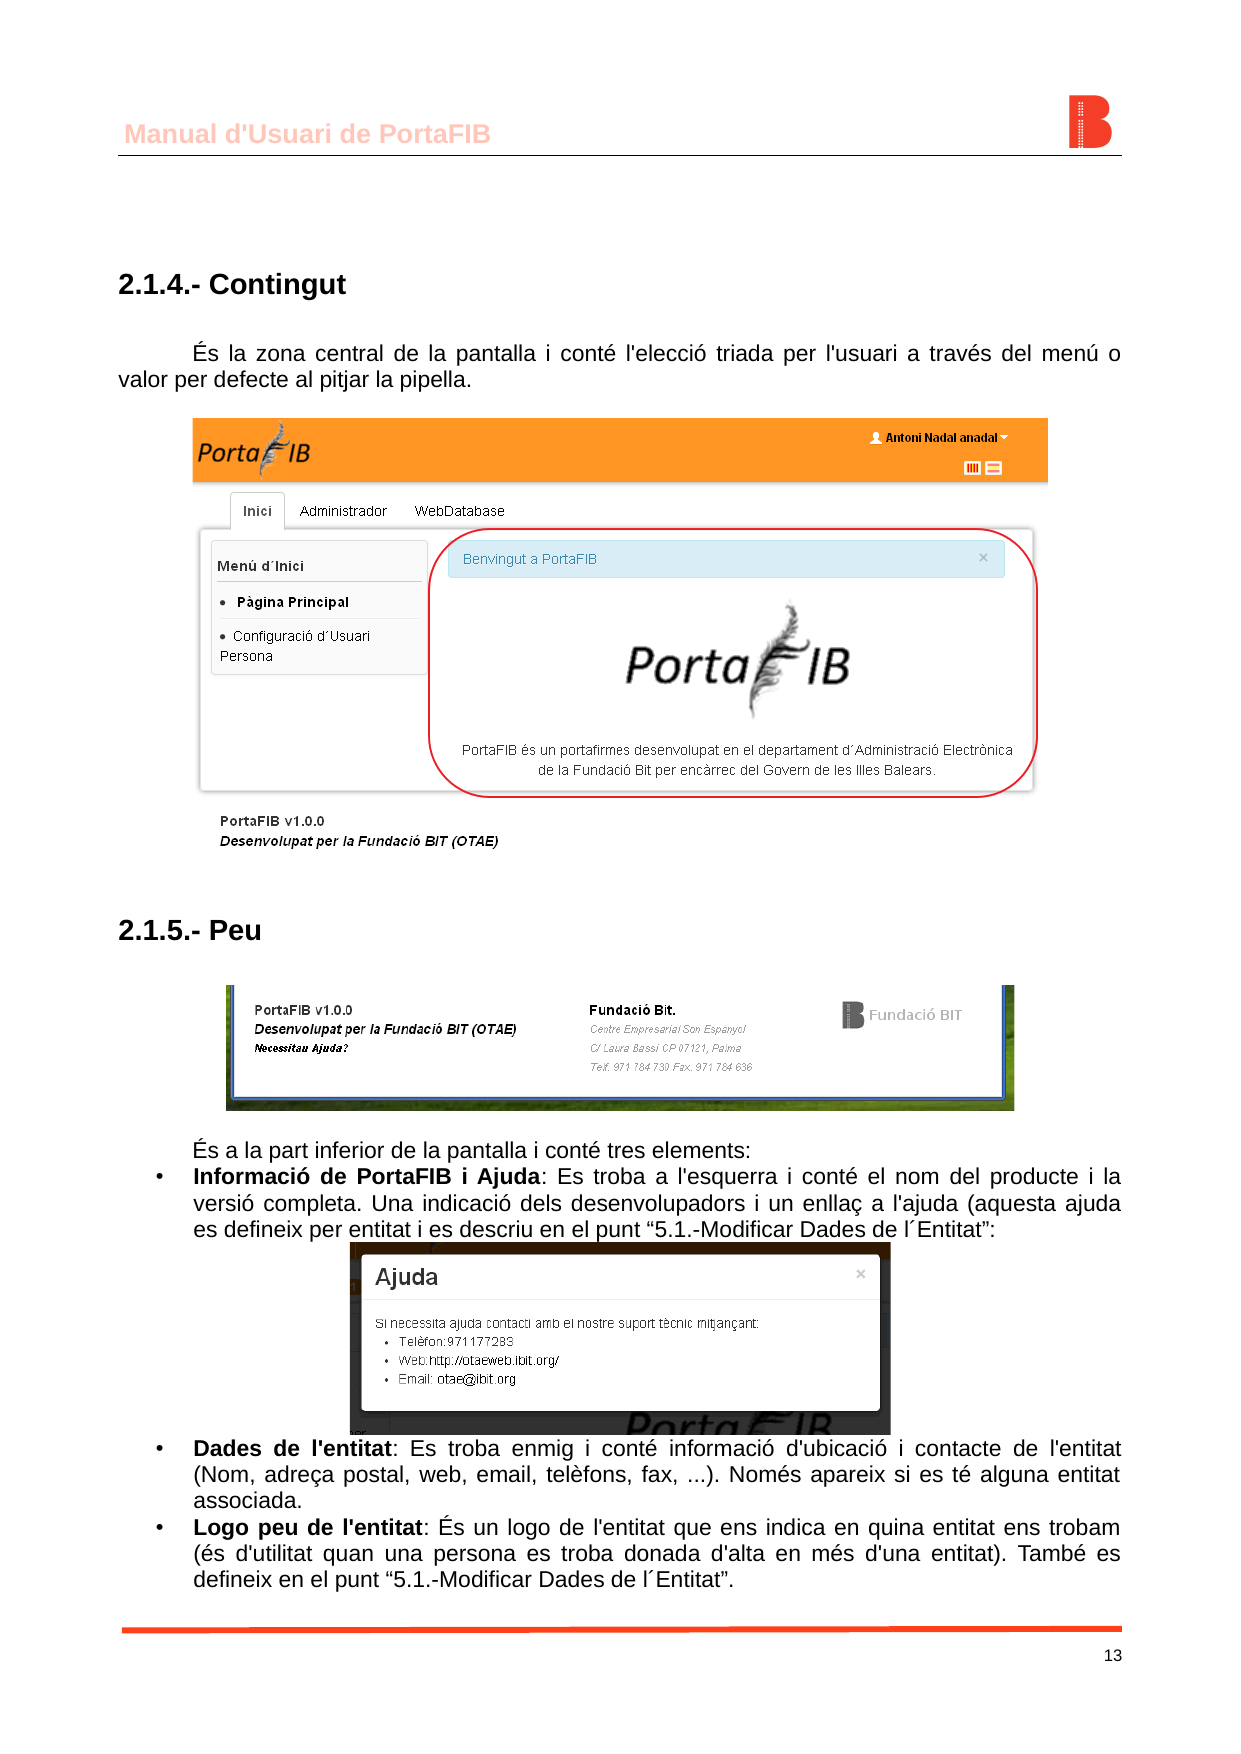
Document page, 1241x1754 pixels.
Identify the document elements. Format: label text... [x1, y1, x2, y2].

subtitle Peu [118, 913, 1122, 946]
list Dades de l'entitat: Es troba enmig i conté informació d'ubicació i contacte de l'entitat (Nom, adreça postal, web, email, telèfons, fax, ...). Només apareix si es té alguna entitat associada. [156, 1435, 1122, 1514]
picture [225, 985, 1015, 1111]
subtitle Contingut [118, 267, 1122, 301]
picture [349, 1242, 891, 1435]
text És la zona central de la pantalla i conté l'elecció triada per l'usuari a través del menú o valor per defecte al pitjar la pipella. [118, 339, 1122, 392]
list Informació de PortaFIB i Ajuda: Es troba a l'esquerra i conté el nom del producte i la versió completa. Una indicació dels desenvolupadors i un enllaç a l'ajuda (aquesta ajuda es defineix per entitat i es descriu en el punt “5.1.-Modificar Dades de l´Entitat”: [156, 1163, 1122, 1242]
picture [1063, 94, 1117, 150]
text És a la part inferior de la pantalla i conté tres elements: [118, 1137, 1122, 1163]
list Logo peu de l'entitat: És un logo de l'entitat que ens indica en quina entitat ens trobam (és d'utilitat quan una persona es troba donada d'alta en més d'una entitat). També es defineix en el punt “5.1.-Modificar Dades de l´Entitat”. [156, 1514, 1122, 1593]
picture [192, 418, 1048, 862]
